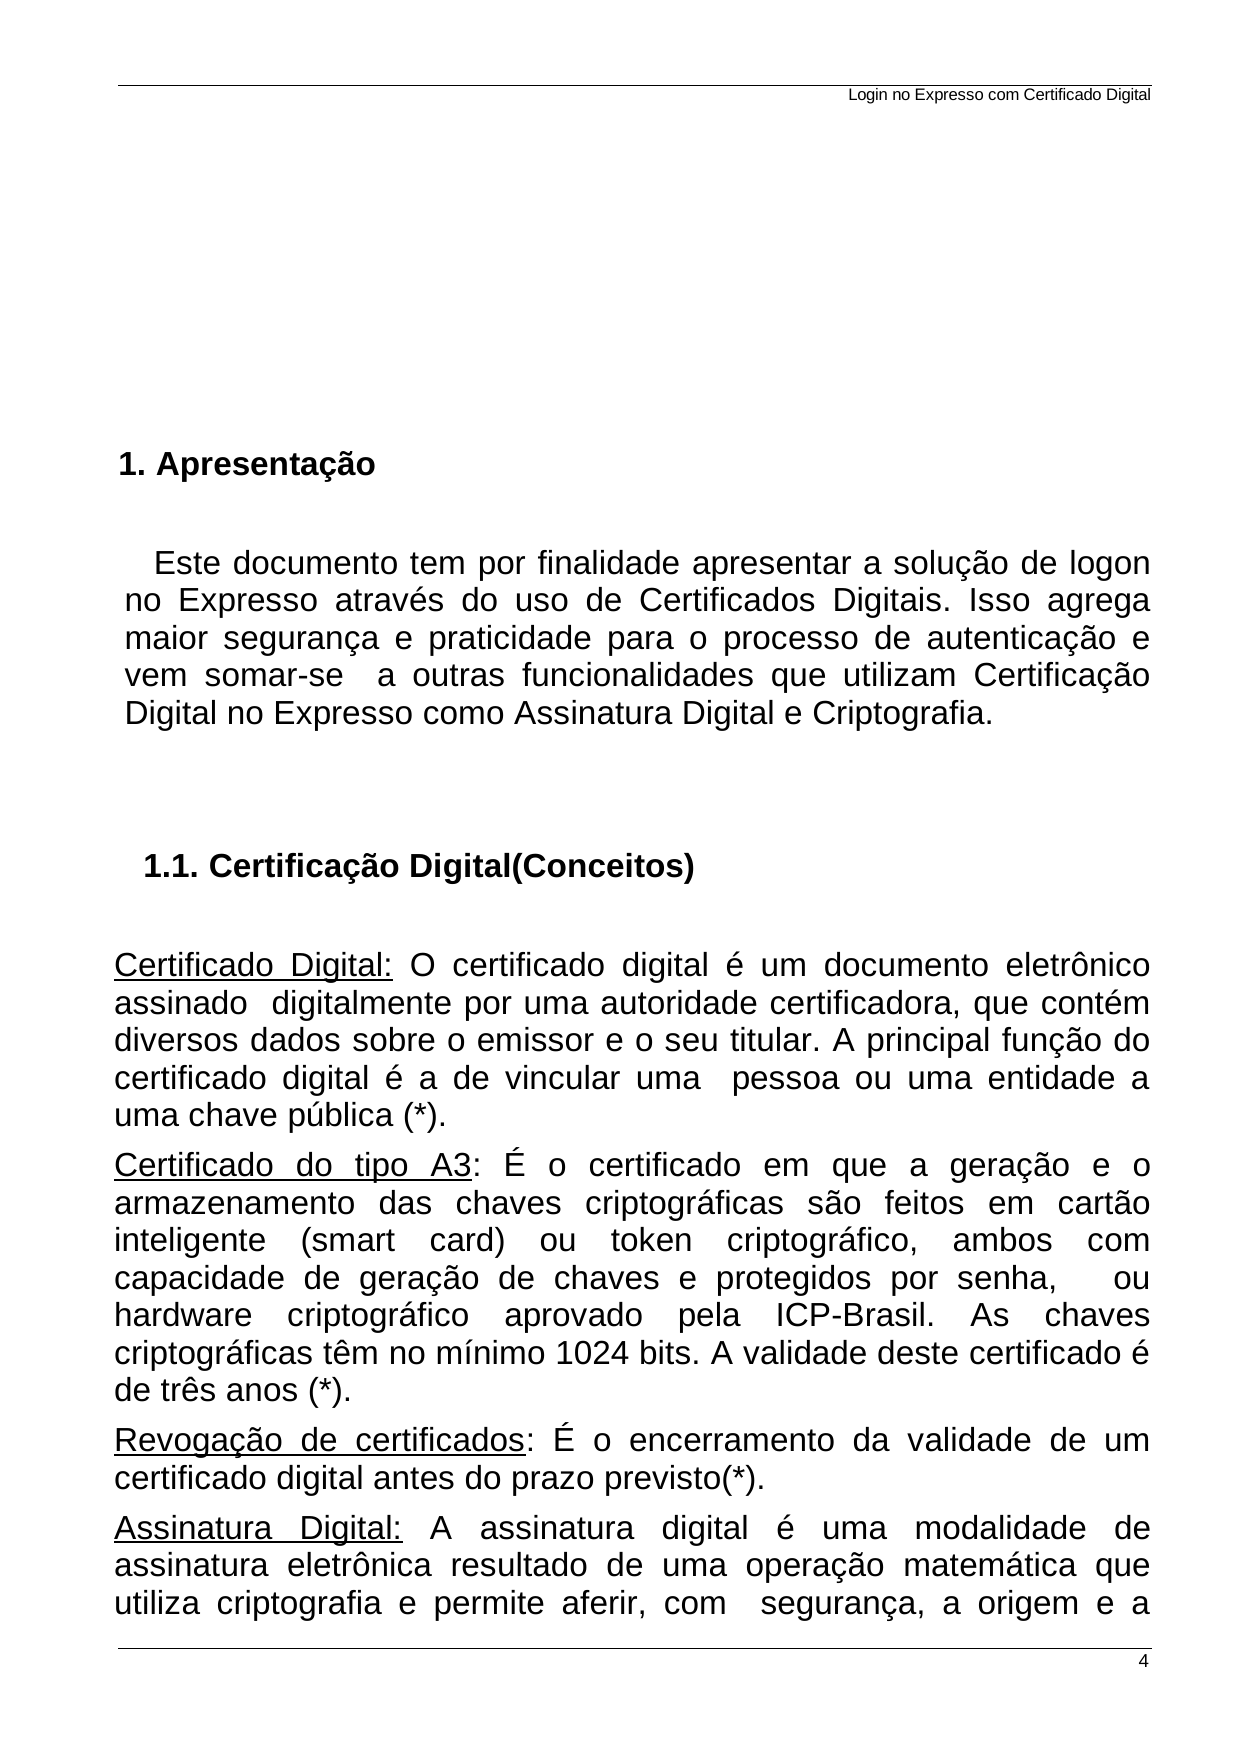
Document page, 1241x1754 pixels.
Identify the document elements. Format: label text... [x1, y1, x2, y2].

text Este documento tem por finalidade apresentar a solução de logon no Expresso através do uso de Certificados Digitais. Isso agrega maior segurança e praticidade para o processo de autenticação e vem somar-se a outras funcionalidades que utilizam Certificação Digital no Expresso como Assinatura Digital e Criptografia. [124, 544, 1152, 731]
text Revogação de certificados: É o encerramento da validade de um certificado digital antes do prazo previsto(*). [114, 1421, 1152, 1496]
text Certificado do tipo A3: É o certificado em que a geração e o armazenamento das chaves criptográficas são feitos em cartão inteligente (smart card) ou token criptográfico, ambos com capacidade de geração de chaves e protegidos por senha, ou hardware criptográfico aprovado pela ICP-Brasil. As chaves criptográficas têm no mínimo 1024 bits. A validade deste certificado é de três anos (*). [114, 1146, 1152, 1408]
subtitle Certificação Digital(Conceitos) [143, 847, 1152, 884]
text Assinatura Digital: A assinatura digital é uma modalidade de assinatura eletrônica resultado de uma operação matemática que utiliza criptografia e permite aferir, com segurança, a origem e a [114, 1508, 1152, 1621]
text Certificado Digital: O certificado digital é um documento eletrônico assinado digitalmente por uma autoridade certificadora, que contém diversos dados sobre o emissor e o seu titular. A principal função do certificado digital é a de vincular uma pessoa ou uma entidade a uma chave pública (*). [114, 946, 1152, 1133]
subtitle Apresentação [118, 444, 1152, 482]
